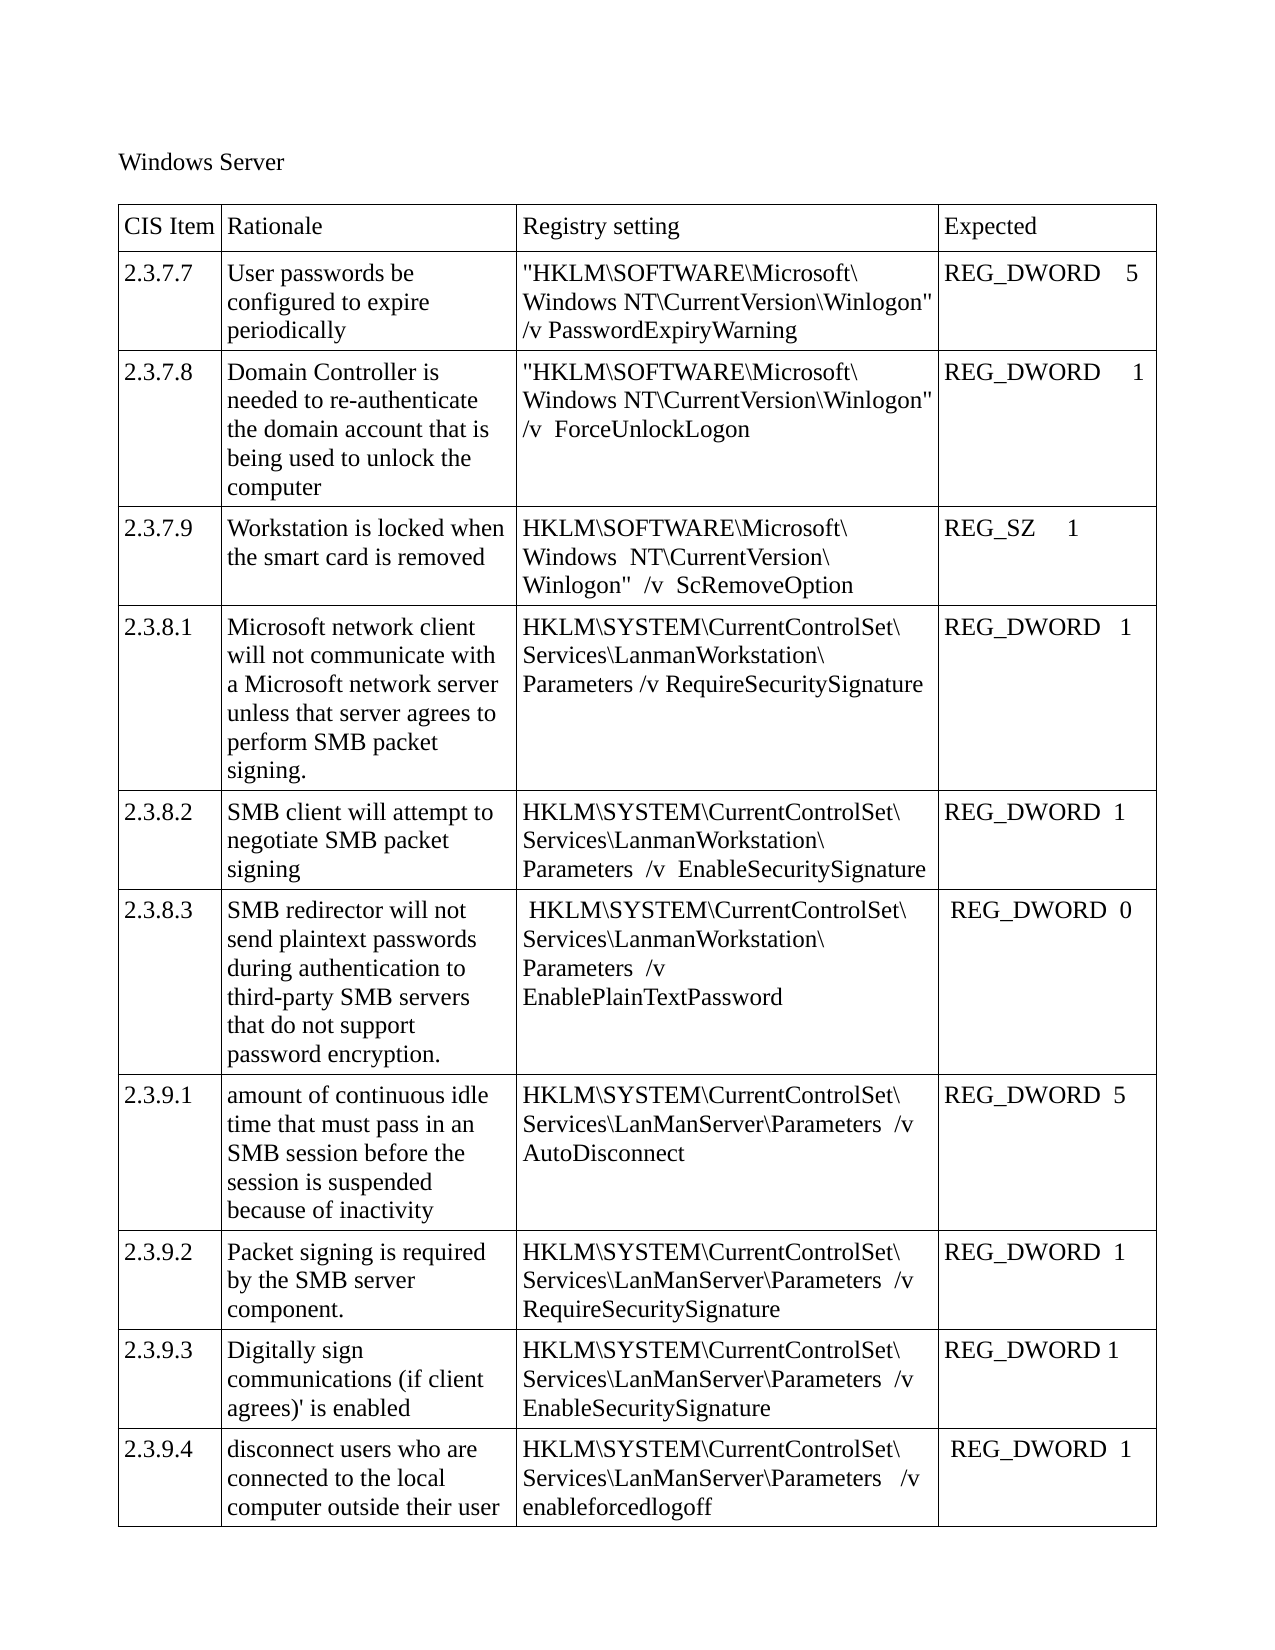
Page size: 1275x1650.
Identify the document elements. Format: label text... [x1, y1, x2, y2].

table_cell 2.3.8.3 [119, 890, 221, 1074]
table_cell REG_DWORD 1 [939, 791, 1156, 889]
table_cell HKLM\SYSTEM\CurrentControlSet\Services\LanManServer\Parameters /v enableforcedlogoff [517, 1429, 938, 1526]
text Windows Server [118, 147, 1157, 176]
table_cell REG_DWORD 1 [939, 606, 1156, 790]
table_cell User passwords be configured to expire periodically [222, 252, 516, 350]
table_cell amount of continuous idle time that must pass in an SMB session before the session is suspended because of inactivity [222, 1075, 516, 1230]
table_header Expected [939, 205, 1156, 251]
table_cell HKLM\SYSTEM\CurrentControlSet\Services\LanmanWorkstation\Parameters /v RequireSecuritySignature [517, 606, 938, 790]
table_cell REG_DWORD 0 [939, 890, 1156, 1074]
table_cell 2.3.8.2 [119, 791, 221, 889]
table_cell HKLM\SOFTWARE\Microsoft\Windows NT\CurrentVersion\Winlogon" /v ScRemoveOption [517, 507, 938, 605]
table_header Registry setting [517, 205, 938, 251]
table_cell 2.3.9.3 [119, 1330, 221, 1427]
table_header Rationale [222, 205, 516, 251]
table_cell HKLM\SYSTEM\CurrentControlSet\Services\LanManServer\Parameters /v RequireSecuritySignature [517, 1231, 938, 1329]
table_cell 2.3.8.1 [119, 606, 221, 790]
table_cell HKLM\SYSTEM\CurrentControlSet\Services\LanmanWorkstation\Parameters /v EnablePlainTextPassword [517, 890, 938, 1074]
table_cell SMB redirector will not send plaintext passwords during authentication to third-party SMB servers that do not support password encryption. [222, 890, 516, 1074]
table_cell HKLM\SYSTEM\CurrentControlSet\Services\LanmanWorkstation\Parameters /v EnableSecuritySignature [517, 791, 938, 889]
table_header CIS Item [119, 205, 221, 251]
table_cell REG_DWORD 1 [939, 1330, 1156, 1427]
table_cell REG_DWORD 5 [939, 252, 1156, 350]
table_cell REG_DWORD 1 [939, 1429, 1156, 1526]
table_cell 2.3.7.9 [119, 507, 221, 605]
table_cell REG_DWORD 1 [939, 1231, 1156, 1329]
table_cell REG_DWORD 1 [939, 351, 1156, 506]
table_cell Packet signing is required by the SMB server component. [222, 1231, 516, 1329]
table_cell Workstation is locked when the smart card is removed [222, 507, 516, 605]
table_cell 2.3.7.7 [119, 252, 221, 350]
table_cell REG_DWORD 5 [939, 1075, 1156, 1230]
table_cell disconnect users who are connected to the local computer outside their user [222, 1429, 516, 1526]
table_cell Digitally sign communications (if client agrees)' is enabled [222, 1330, 516, 1427]
table_cell REG_SZ 1 [939, 507, 1156, 605]
table_cell Microsoft network client will not communicate with a Microsoft network server unless that server agrees to perform SMB packet signing. [222, 606, 516, 790]
table_cell 2.3.9.1 [119, 1075, 221, 1230]
table_cell 2.3.9.2 [119, 1231, 221, 1329]
table_cell HKLM\SYSTEM\CurrentControlSet\Services\LanManServer\Parameters /v AutoDisconnect [517, 1075, 938, 1230]
table_cell Domain Controller is needed to re-authenticate the domain account that is being used to unlock the computer [222, 351, 516, 506]
table_cell SMB client will attempt to negotiate SMB packet signing [222, 791, 516, 889]
table_cell "HKLM\SOFTWARE\Microsoft\Windows NT\CurrentVersion\Winlogon" /v PasswordExpiryWarning [517, 252, 938, 350]
table_cell 2.3.9.4 [119, 1429, 221, 1526]
table_cell HKLM\SYSTEM\CurrentControlSet\Services\LanManServer\Parameters /v EnableSecuritySignature [517, 1330, 938, 1427]
table_cell 2.3.7.8 [119, 351, 221, 506]
table_cell "HKLM\SOFTWARE\Microsoft\Windows NT\CurrentVersion\Winlogon" /v ForceUnlockLogon [517, 351, 938, 506]
